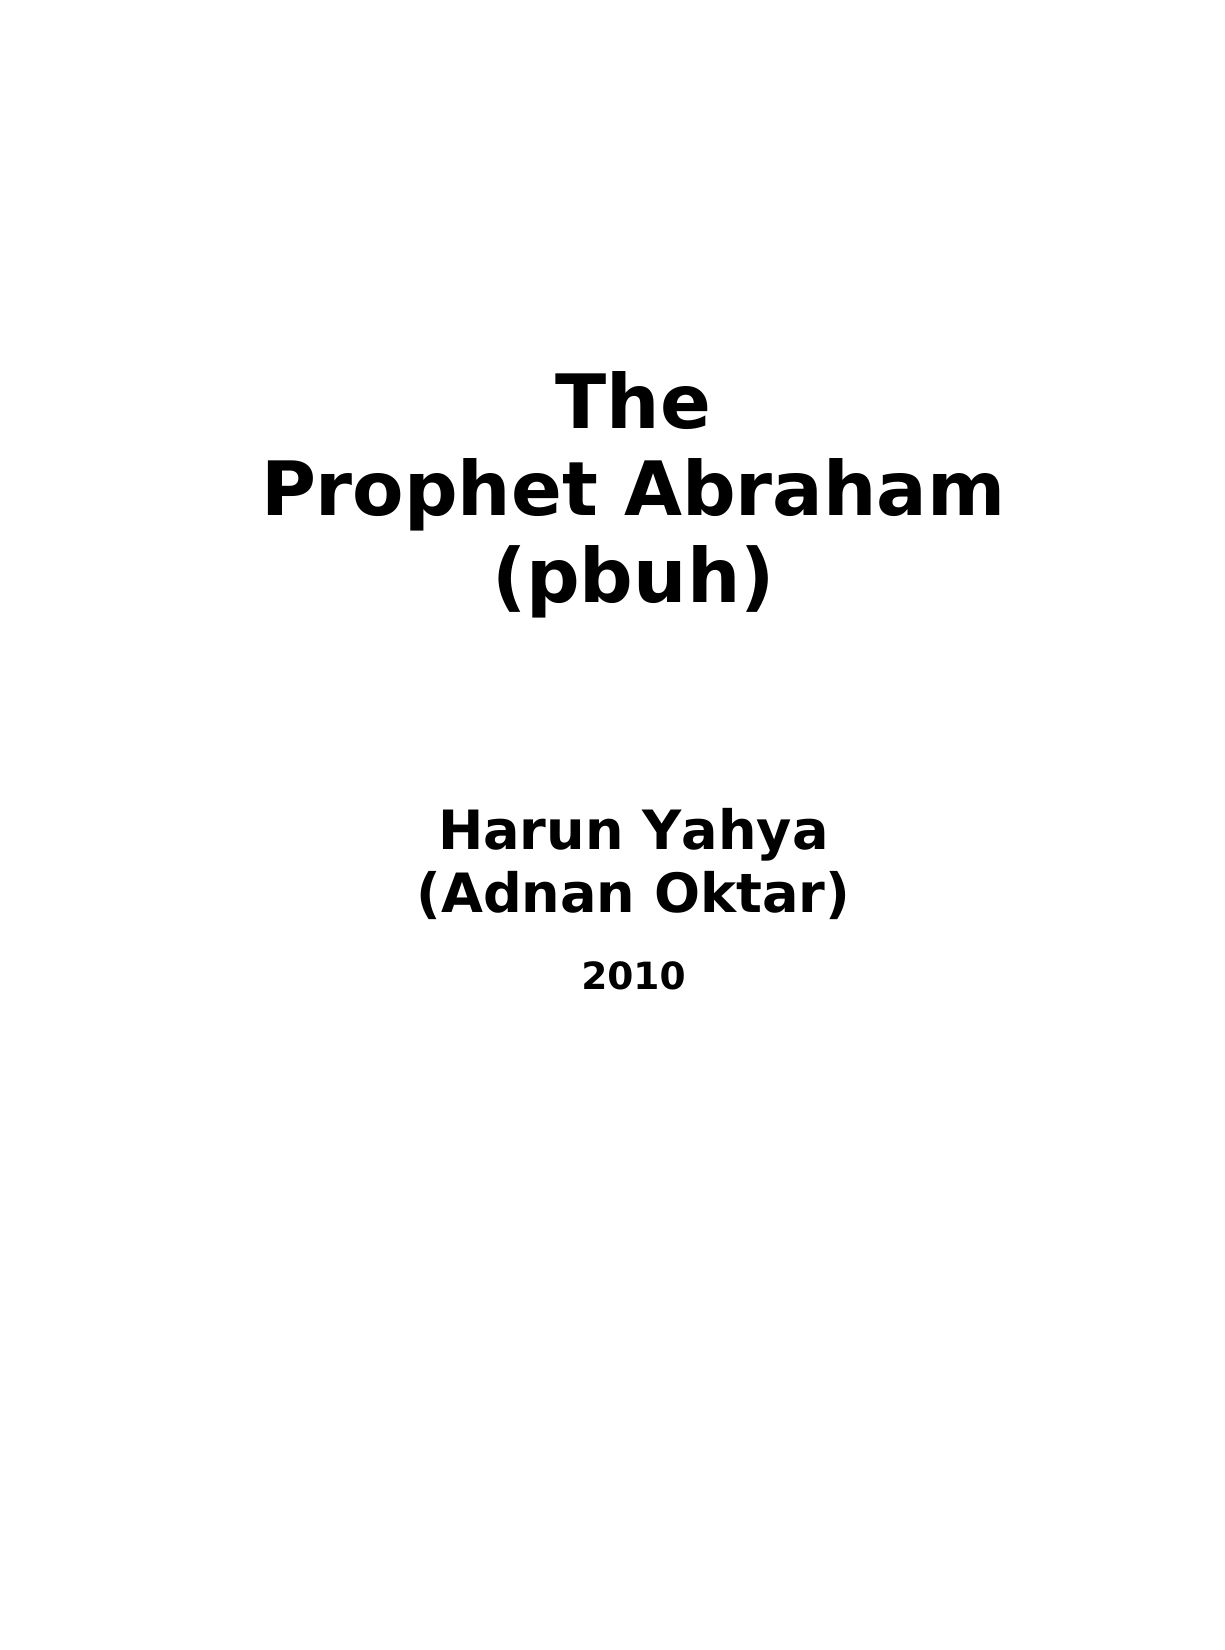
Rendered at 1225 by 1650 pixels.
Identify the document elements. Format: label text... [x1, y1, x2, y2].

text (pbuh) [187, 533, 1020, 620]
text The [187, 358, 1020, 446]
text Harun Yahya [187, 799, 1020, 862]
text (Adnan Oktar) [187, 862, 1020, 925]
text 2010 [187, 955, 1020, 999]
text Prophet Abraham [187, 446, 1020, 533]
